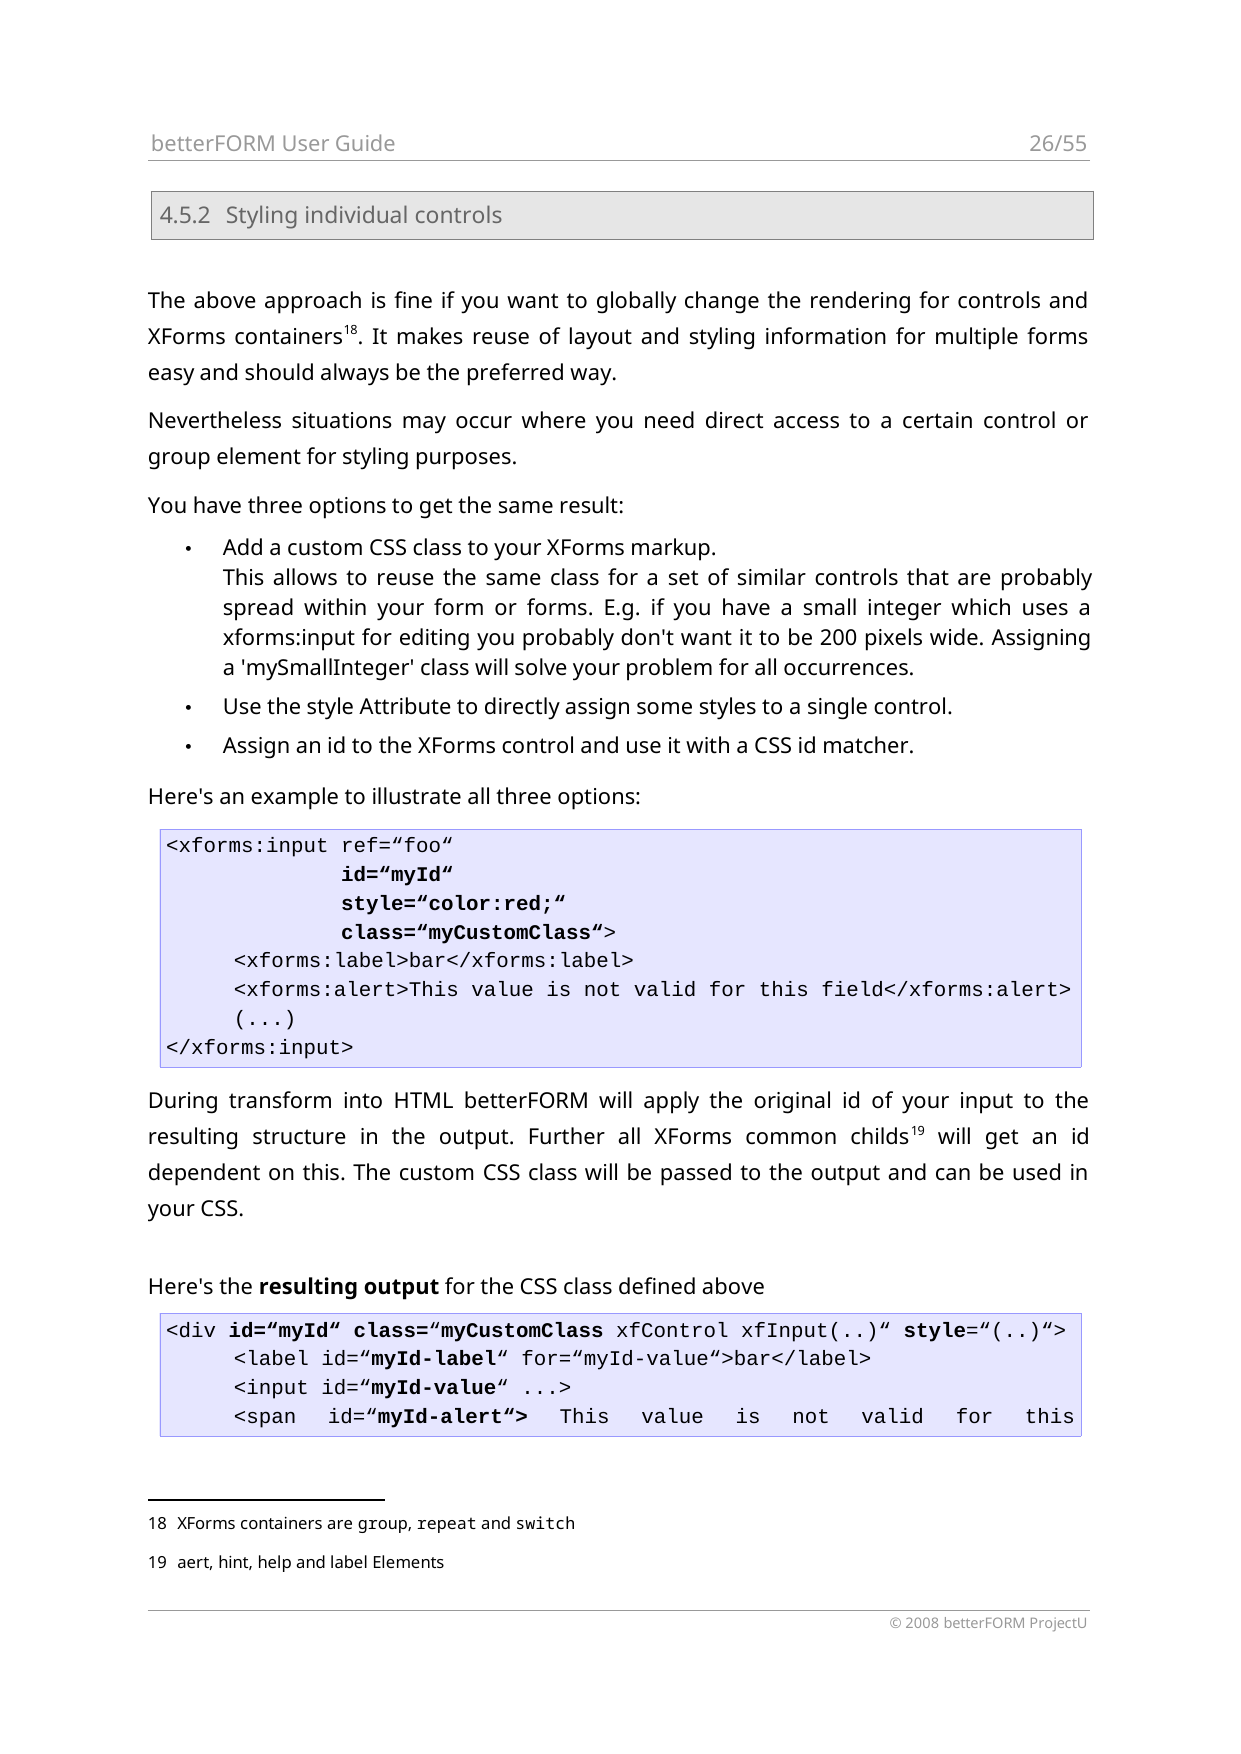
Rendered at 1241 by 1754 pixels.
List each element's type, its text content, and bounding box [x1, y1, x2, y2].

text <xforms:input ref=“foo“ id=“myId“ style=“color:red;“ class=“myCustomClass“> <xforms:label>bar</xforms:label> <xforms:alert>This value is not valid for this field</xforms:alert> (...) </xforms:input> [161, 830, 1081, 1067]
text <div id=“myId“ class=“myCustomClass xfControl xfInput(..)“ style=“(..)“> <label id=“myId-label“ for=“myId-value“>bar</label> <input id=“myId-value“ ...> <span id=“myId-alert“> This value is not valid for this [161, 1314, 1081, 1436]
text Here's an example to illustrate all three options: [148, 781, 1090, 811]
subtitle Styling individual controls [152, 192, 1093, 239]
text The above approach is fine if you want to globally change the rendering for controls and XForms containers. It makes reuse of layout and styling information for multiple forms easy and should always be the preferred way. [148, 285, 1090, 387]
text During transform into HTML betterFORM will apply the original id of your input to the resulting structure in the output. Further all XForms common childs will get an id dependent on this. The custom CSS class will be passed to the output and can be used in your CSS. [148, 1085, 1090, 1223]
text aert, hint, help and label Elements [148, 1551, 1093, 1574]
text XForms containers are group, repeat and switch [148, 1512, 1093, 1534]
text Nevertheless situations may occur where you need direct access to a certain control or group element for styling purposes. [148, 405, 1090, 471]
list Add a custom CSS class to your XForms markup. This allows to reuse the same class for a set of similar controls that are probably spread within your form or forms. E.g. if you have a small integer which uses a xforms:input for editing you probably don't want it to be 200 pixels wide. Assigning a 'mySmallInteger' class will solve your problem for all occurrences. [185, 532, 1093, 682]
list Assign an id to the XForms control and use it with a CSS id matcher. [185, 730, 1093, 760]
list Use the style Attribute to directly assign some styles to a single control. [185, 691, 1093, 721]
text Here's the resulting output for the CSS class defined above [148, 1271, 1090, 1301]
text You have three options to get the same result: [148, 489, 1090, 519]
